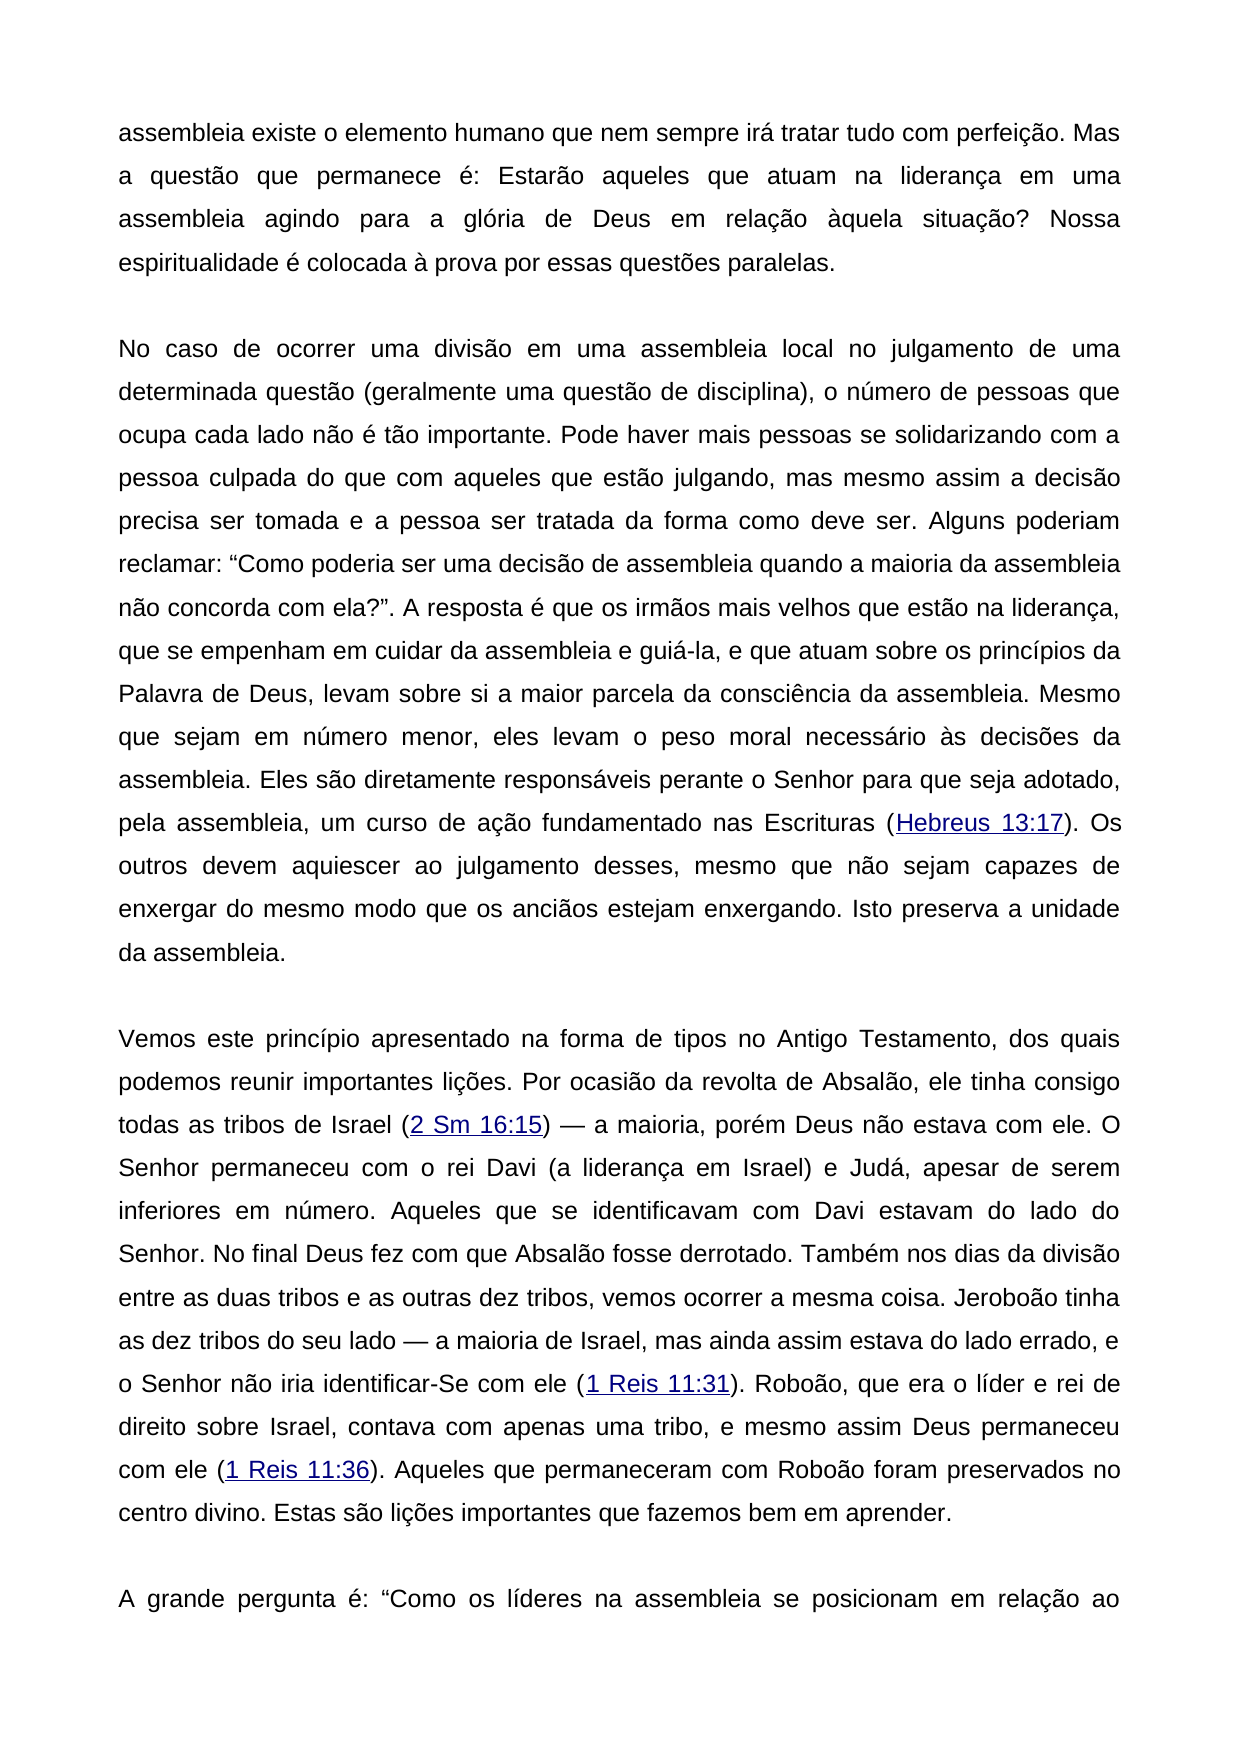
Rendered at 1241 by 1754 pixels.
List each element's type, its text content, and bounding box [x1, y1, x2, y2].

text Vemos este princípio apresentado na forma de tipos no Antigo Testamento, dos quais podemos reunir importantes lições. Por ocasião da revolta de Absalão, ele tinha consigo todas as tribos de Israel (2 Sm 16:15) — a maioria, porém Deus não estava com ele. O Senhor permaneceu com o rei Davi (a liderança em Israel) e Judá, apesar de serem inferiores em número. Aqueles que se identificavam com Davi estavam do lado do Senhor. No final Deus fez com que Absalão fosse derrotado. Também nos dias da divisão entre as duas tribos e as outras dez tribos, vemos ocorrer a mesma coisa. Jeroboão tinha as dez tribos do seu lado — a maioria de Israel, mas ainda assim estava do lado errado, e o Senhor não iria identificar-Se com ele (1 Reis 11:31). Roboão, que era o líder e rei de direito sobre Israel, contava com apenas uma tribo, e mesmo assim Deus permaneceu com ele (1 Reis 11:36). Aqueles que permaneceram com Roboão foram preservados no centro divino. Estas são lições importantes que fazemos bem em aprender. [118, 1024, 1122, 1527]
text assembleia existe o elemento humano que nem sempre irá tratar tudo com perfeição. Mas a questão que permanece é: Estarão aqueles que atuam na liderança em uma assembleia agindo para a glória de Deus em relação àquela situação? Nossa espiritualidade é colocada à prova por essas questões paralelas. [118, 118, 1122, 276]
text No caso de ocorrer uma divisão em uma assembleia local no julgamento de uma determinada questão (geralmente uma questão de disciplina), o número de pessoas que ocupa cada lado não é tão importante. Pode haver mais pessoas se solidarizando com a pessoa culpada do que com aqueles que estão julgando, mas mesmo assim a decisão precisa ser tomada e a pessoa ser tratada da forma como deve ser. Alguns poderiam reclamar: “Como poderia ser uma decisão de assembleia quando a maioria da assembleia não concorda com ela?”. A resposta é que os irmãos mais velhos que estão na liderança, que se empenham em cuidar da assembleia e guiá-la, e que atuam sobre os princípios da Palavra de Deus, levam sobre si a maior parcela da consciência da assembleia. Mesmo que sejam em número menor, eles levam o peso moral necessário às decisões da assembleia. Eles são diretamente responsáveis perante o Senhor para que seja adotado, pela assembleia, um curso de ação fundamentado nas Escrituras (Hebreus 13:17). Os outros devem aquiescer ao julgamento desses, mesmo que não sejam capazes de enxergar do mesmo modo que os anciãos estejam enxergando. Isto preserva a unidade da assembleia. [118, 334, 1122, 966]
text A grande pergunta é: “Como os líderes na assembleia se posicionam em relação ao [118, 1584, 1122, 1613]
